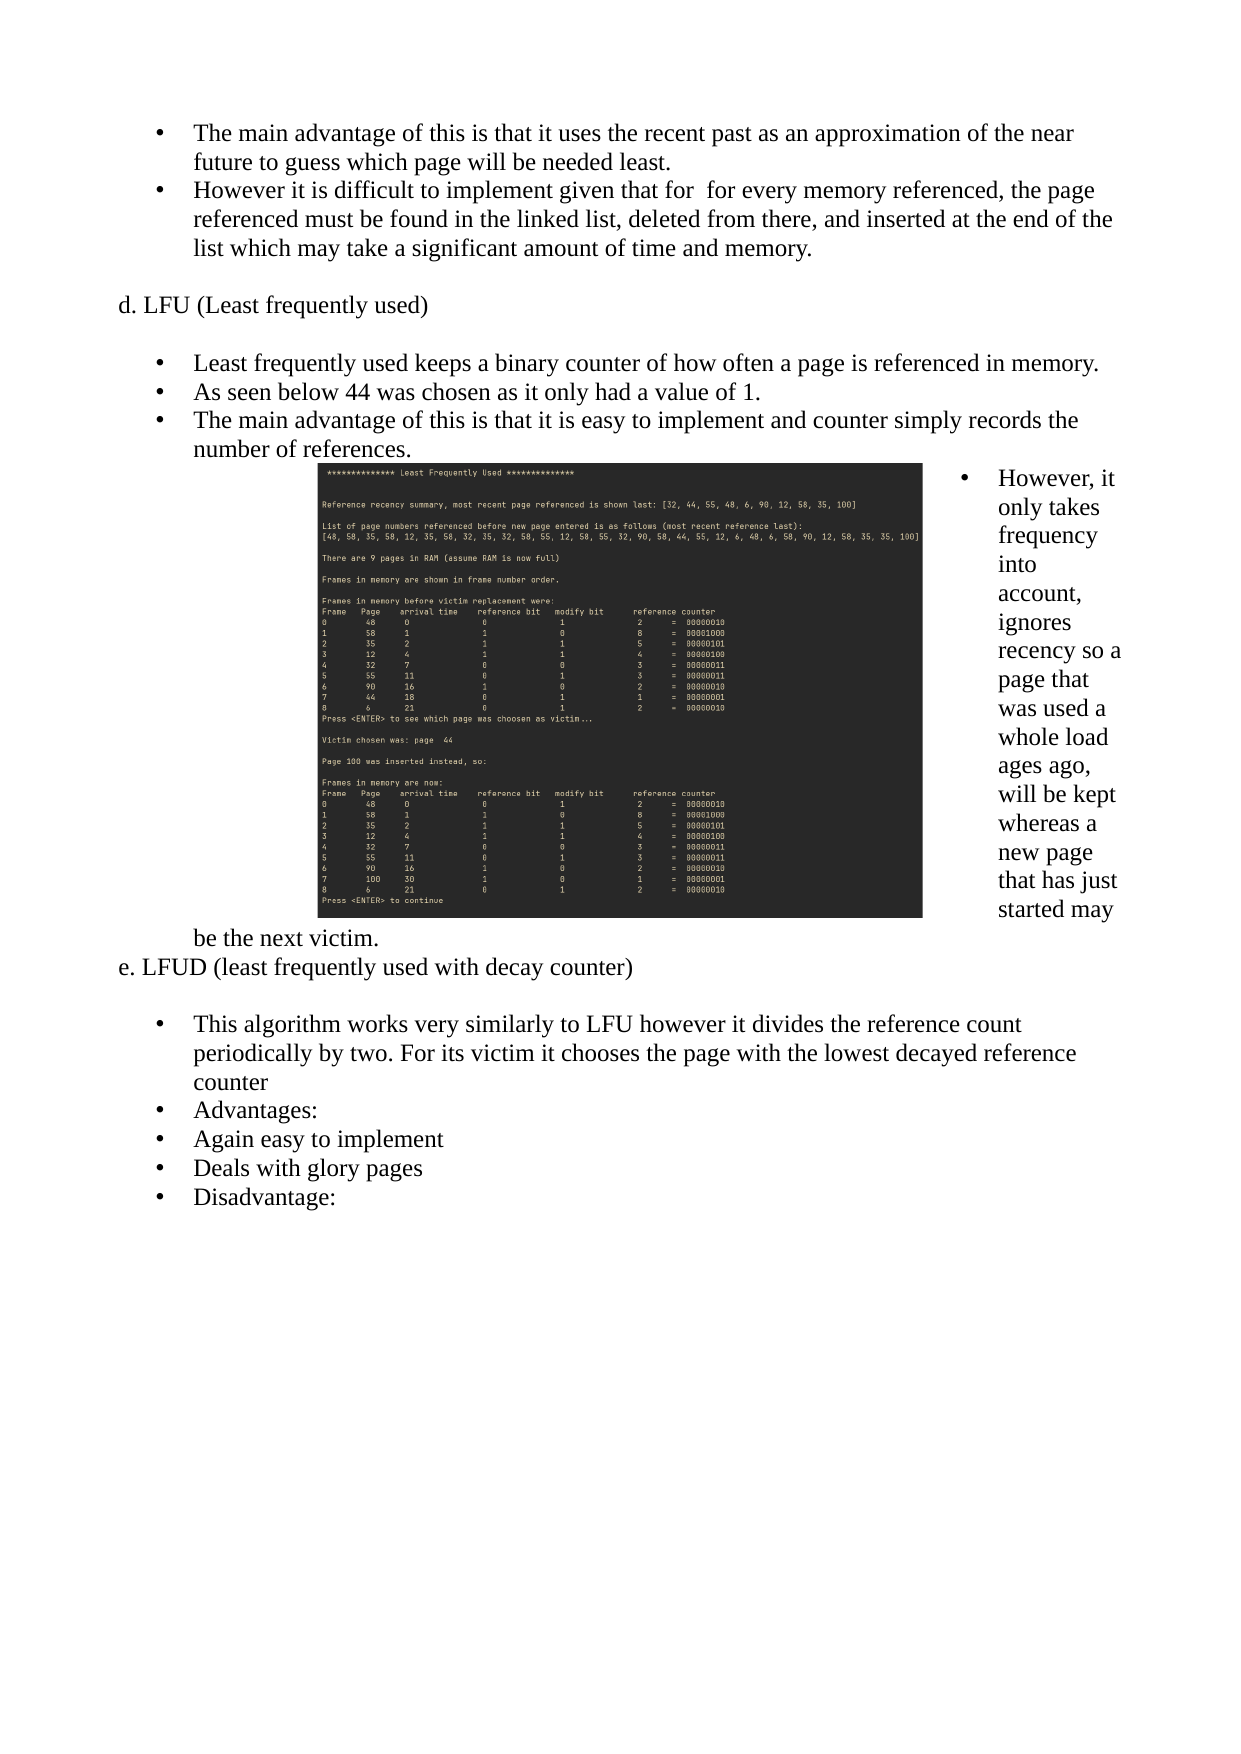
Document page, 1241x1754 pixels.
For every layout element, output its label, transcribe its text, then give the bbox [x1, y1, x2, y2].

picture [317, 463, 923, 918]
list Again easy to implement [156, 1124, 1122, 1153]
text d. LFU (Least frequently used) [118, 291, 1122, 319]
list Advantages: [156, 1096, 1122, 1124]
list Least frequently used keeps a binary counter of how often a page is referenced in memory. [156, 348, 1122, 377]
list The main advantage of this is that it is easy to implement and counter simply records the number of references. [156, 406, 1122, 463]
list Deals with glory pages [156, 1153, 1122, 1182]
list However it is difficult to implement given that for for every memory referenced, the page referenced must be found in the linked list, deleted from there, and inserted at the end of the list which may take a significant amount of time and memory. [156, 176, 1122, 262]
list However, it only takes frequency into account, ignores recency so a page that was used a whole load ages ago, will be kept whereas a new page that has just started may be the next victim. [156, 463, 1122, 952]
list This algorithm works very similarly to LFU however it divides the reference count periodically by two. For its victim it chooses the page with the lowest decayed reference counter [156, 1009, 1122, 1096]
text e. LFUD (least frequently used with decay counter) [118, 952, 1122, 981]
list Disadvantage: [156, 1182, 1122, 1211]
list The main advantage of this is that it uses the recent past as an approximation of the near future to guess which page will be needed least. [156, 118, 1122, 176]
list As seen below 44 was chosen as it only had a value of 1. [156, 377, 1122, 406]
